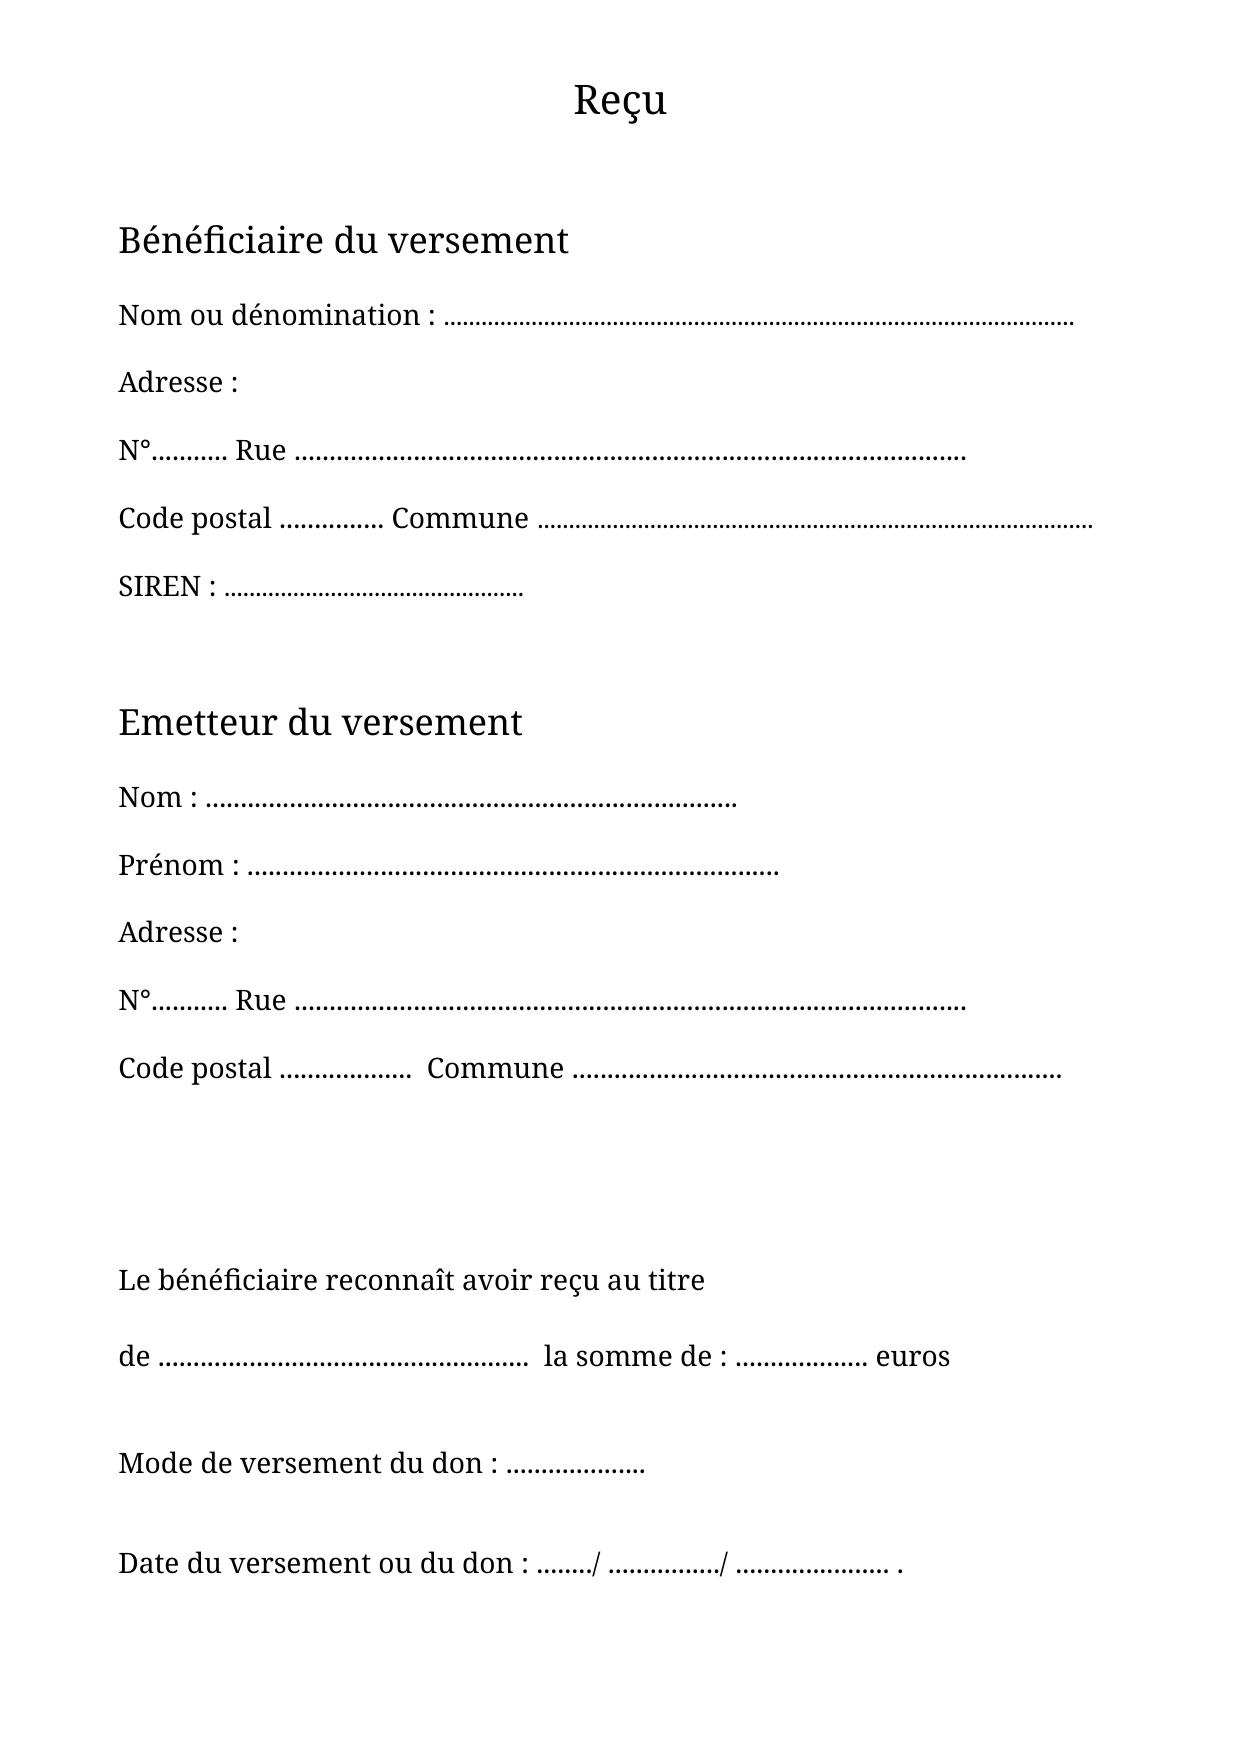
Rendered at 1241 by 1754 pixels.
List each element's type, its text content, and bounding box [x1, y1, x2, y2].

text SIREN : ................................................ [118, 566, 1122, 604]
text Nom : ............................................................................ [118, 777, 1122, 815]
text Mode de versement du don : .................... [118, 1443, 1122, 1481]
text Date du versement ou du don : ......../ ................/ ...................... . [118, 1543, 1122, 1582]
text Adresse : [118, 913, 1122, 951]
text Code postal ............... Commune ......................................................................................... [118, 498, 1122, 537]
text N°........... Rue ................................................................................................ [118, 431, 1122, 469]
text Code postal ................... Commune ...................................................................... [118, 1048, 1122, 1087]
text Emetteur du versement [118, 697, 1122, 746]
text Adresse : [118, 363, 1122, 401]
text Nom ou dénomination : ..................................................................................................... [118, 295, 1122, 333]
text Le bénéficiaire reconnaît avoir reçu au titre de ..................................................... la somme de : ................... euros [118, 1260, 1122, 1375]
text Prénom : ............................................................................ [118, 845, 1122, 883]
text Bénéficiaire du versement [118, 215, 1122, 264]
text Reçu [118, 71, 1122, 126]
text N°........... Rue ................................................................................................ [118, 980, 1122, 1019]
